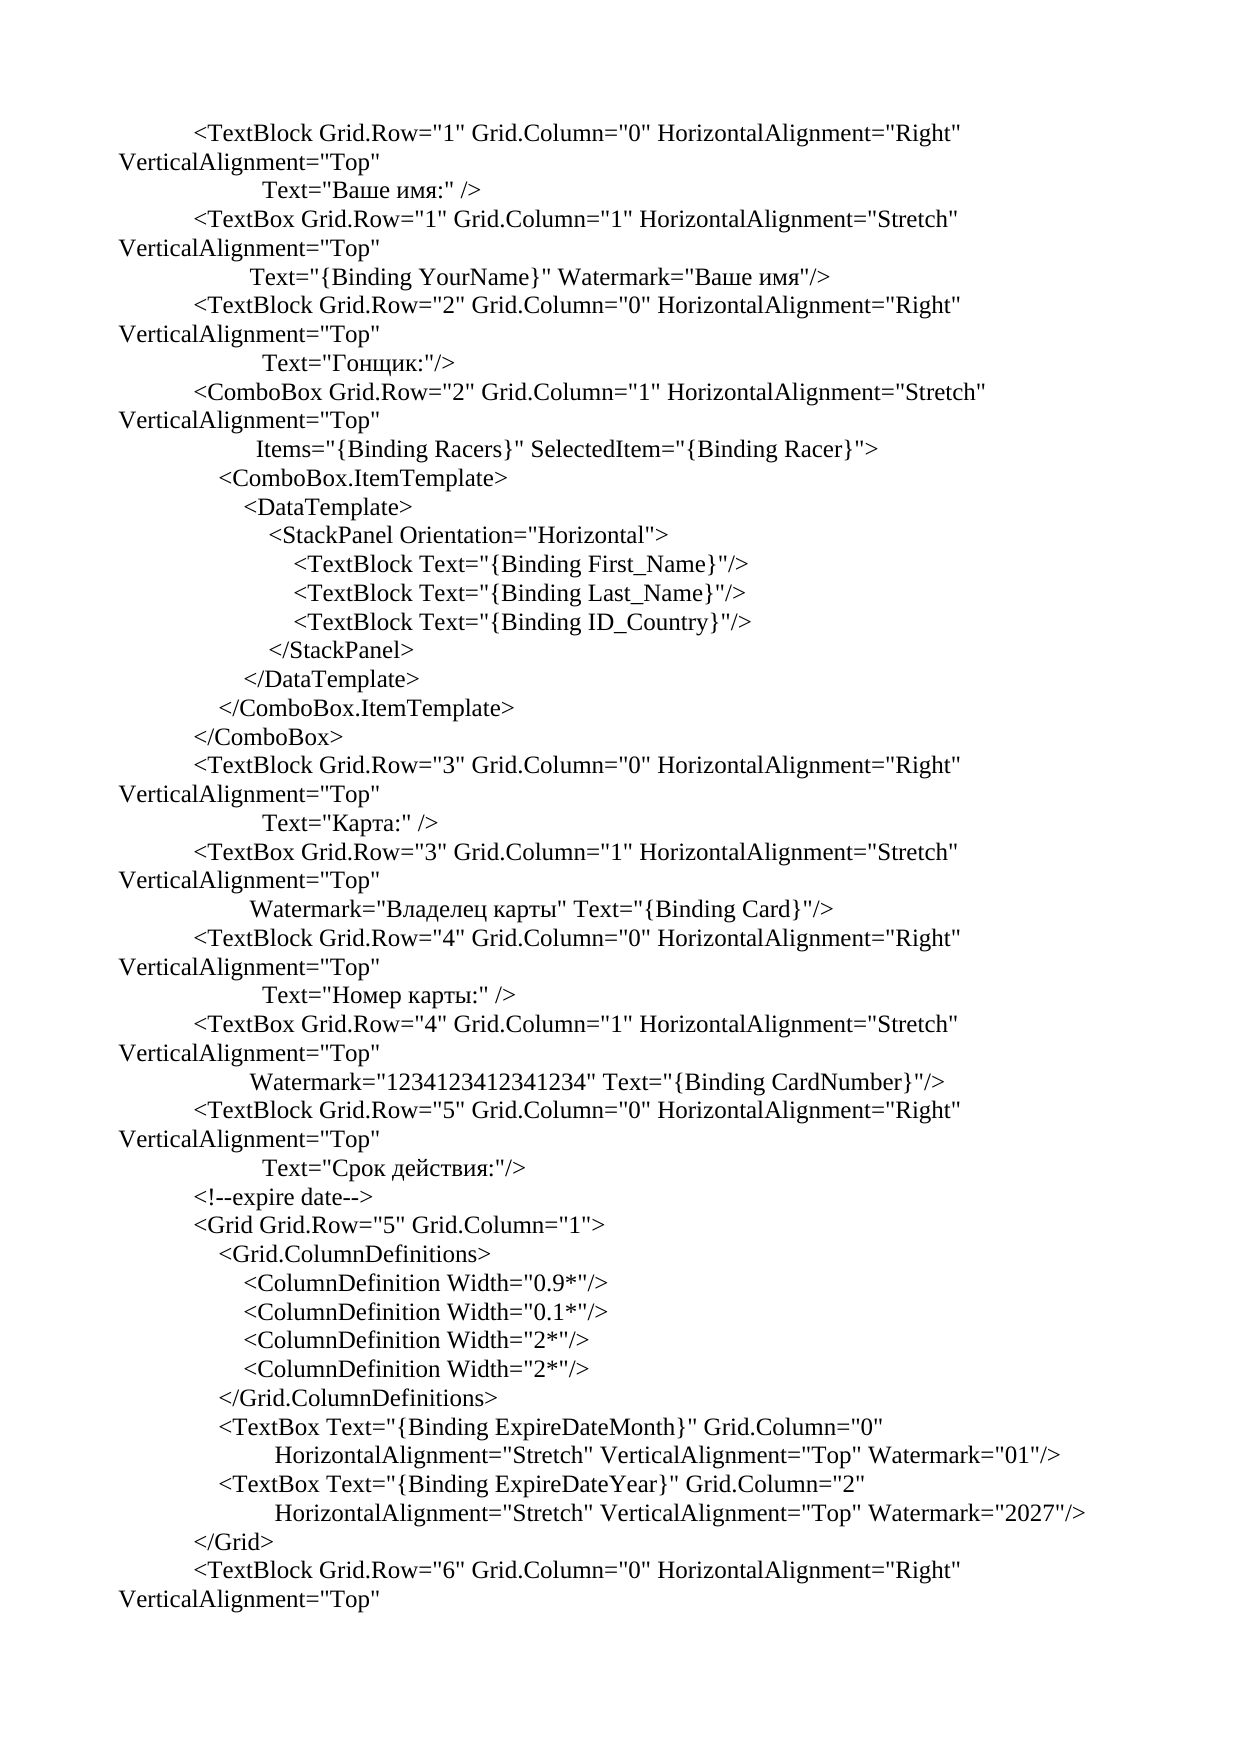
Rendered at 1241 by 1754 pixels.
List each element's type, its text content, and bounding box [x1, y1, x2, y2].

subtitle <TextBlock Grid.Row="1" Grid.Column="0" HorizontalAlignment="Right" VerticalAlignment="Top" Text="Ваше имя:" /> <TextBox Grid.Row="1" Grid.Column="1" HorizontalAlignment="Stretch" VerticalAlignment="Top" Text="{Binding YourName}" Watermark="Ваше имя"/> <TextBlock Grid.Row="2" Grid.Column="0" HorizontalAlignment="Right" VerticalAlignment="Top" Text="Гонщик:"/> <ComboBox Grid.Row="2" Grid.Column="1" HorizontalAlignment="Stretch" VerticalAlignment="Top" Items="{Binding Racers}" SelectedItem="{Binding Racer}"> <ComboBox.ItemTemplate> <DataTemplate> <StackPanel Orientation="Horizontal"> <TextBlock Text="{Binding First_Name}"/> <TextBlock Text="{Binding Last_Name}"/> <TextBlock Text="{Binding ID_Country}"/> </StackPanel> </DataTemplate> </ComboBox.ItemTemplate> </ComboBox> <TextBlock Grid.Row="3" Grid.Column="0" HorizontalAlignment="Right" VerticalAlignment="Top" Text="Карта:" /> <TextBox Grid.Row="3" Grid.Column="1" HorizontalAlignment="Stretch" VerticalAlignment="Top" Watermark="Владелец карты" Text="{Binding Card}"/> <TextBlock Grid.Row="4" Grid.Column="0" HorizontalAlignment="Right" VerticalAlignment="Top" Text="Номер карты:" /> <TextBox Grid.Row="4" Grid.Column="1" HorizontalAlignment="Stretch" VerticalAlignment="Top" Watermark="1234123412341234" Text="{Binding CardNumber}"/> <TextBlock Grid.Row="5" Grid.Column="0" HorizontalAlignment="Right" VerticalAlignment="Top" Text="Срок действия:"/> <!--expire date--> <Grid Grid.Row="5" Grid.Column="1"> <Grid.ColumnDefinitions> <ColumnDefinition Width="0.9*"/> <ColumnDefinition Width="0.1*"/> <ColumnDefinition Width="2*"/> <ColumnDefinition Width="2*"/> </Grid.ColumnDefinitions> <TextBox Text="{Binding ExpireDateMonth}" Grid.Column="0" HorizontalAlignment="Stretch" VerticalAlignment="Top" Watermark="01"/> <TextBox Text="{Binding ExpireDateYear}" Grid.Column="2" HorizontalAlignment="Stretch" VerticalAlignment="Top" Watermark="2027"/> </Grid> <TextBlock Grid.Row="6" Grid.Column="0" HorizontalAlignment="Right" VerticalAlignment="Top" [118, 118, 1122, 1613]
